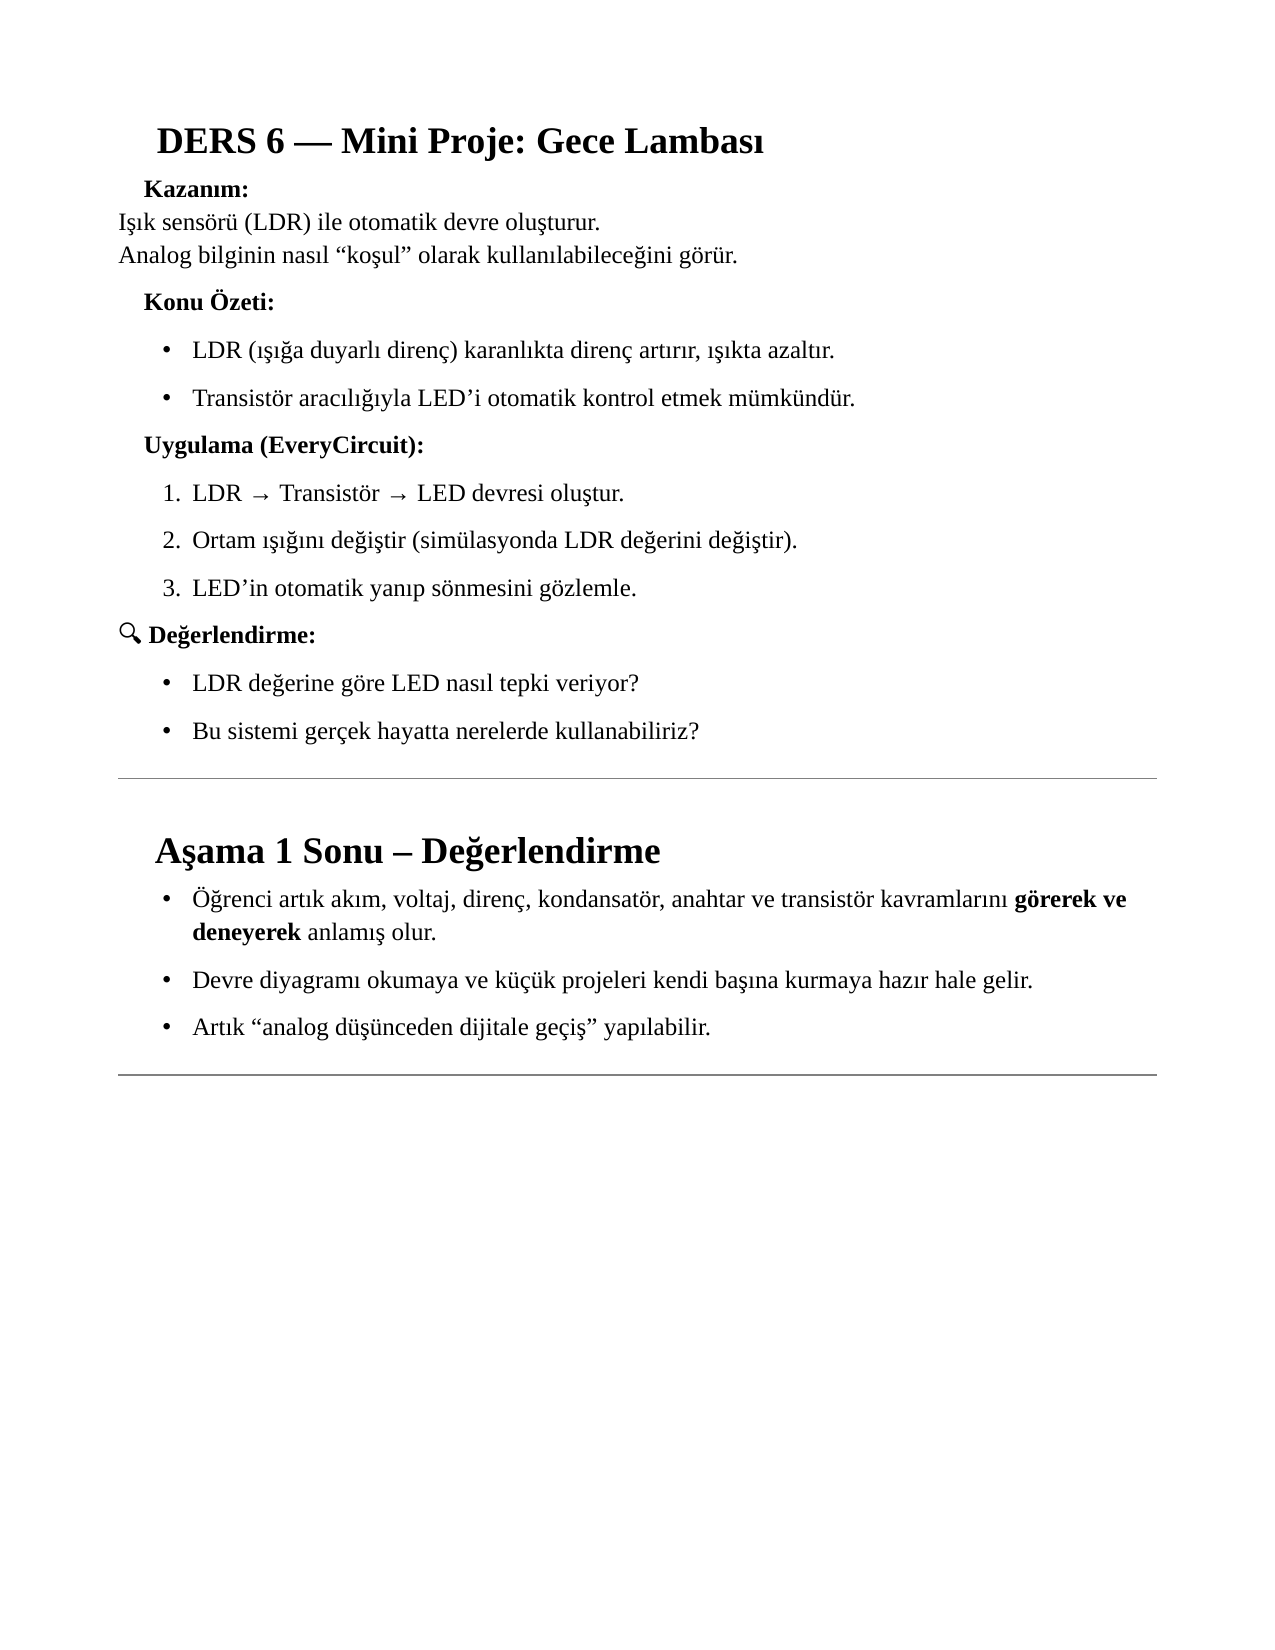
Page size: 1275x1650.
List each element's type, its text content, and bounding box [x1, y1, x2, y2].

text 🎯 Kazanım: Işık sensörü (LDR) ile otomatik devre oluşturur. Analog bilginin nasıl “koşul” olarak kullanılabileceğini görür. [118, 174, 1157, 268]
list Devre diyagramı okumaya ve küçük projeleri kendi başına kurmaya hazır hale gelir. [162, 965, 1157, 993]
list LED’in otomatik yanıp sönmesini gözlemle. [162, 573, 1157, 602]
list Bu sistemi gerçek hayatta nerelerde kullanabiliriz? [162, 716, 1157, 744]
list LDR (ışığa duyarlı direnç) karanlıkta direnç artırır, ışıkta azaltır. [162, 335, 1157, 364]
text 🔍 Değerlendirme: [118, 621, 1157, 649]
text 🧩 Uygulama (EveryCircuit): [118, 430, 1157, 459]
list LDR → Transistör → LED devresi oluştur. [162, 478, 1157, 507]
text 🧠 Konu Özeti: [118, 287, 1157, 316]
subtitle ✅ Aşama 1 Sonu – Değerlendirme [118, 828, 1157, 872]
list Artık “analog düşünceden dijitale geçiş” yapılabilir. [162, 1012, 1157, 1041]
list Ortam ışığını değiştir (simülasyonda LDR değerini değiştir). [162, 525, 1157, 554]
list Öğrenci artık akım, voltaj, direnç, kondansatör, anahtar ve transistör kavramlarını görerek ve deneyerek anlamış olur. [162, 884, 1157, 946]
subtitle 📘 DERS 6 — Mini Proje: Gece Lambası [118, 118, 1157, 161]
list LDR değerine göre LED nasıl tepki veriyor? [162, 668, 1157, 697]
list Transistör aracılığıyla LED’i otomatik kontrol etmek mümkündür. [162, 383, 1157, 411]
